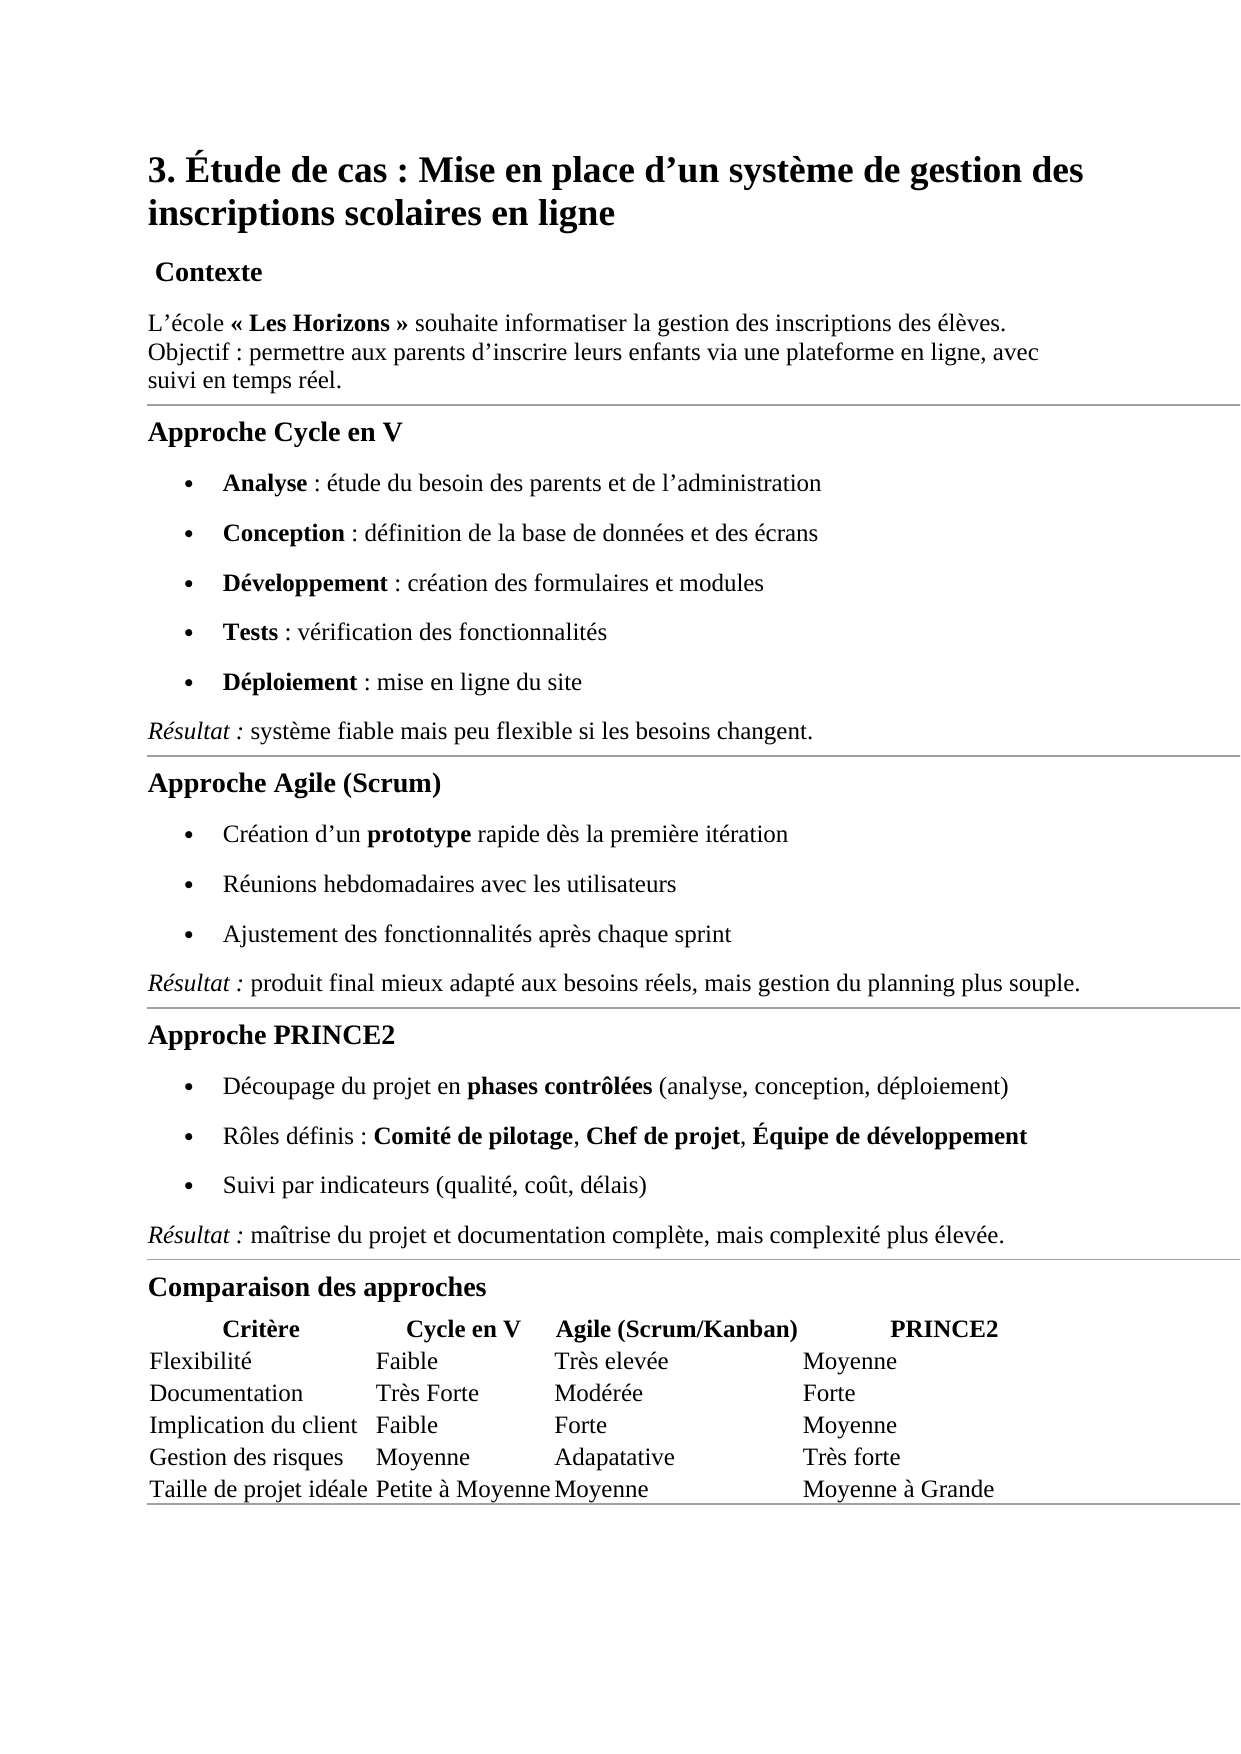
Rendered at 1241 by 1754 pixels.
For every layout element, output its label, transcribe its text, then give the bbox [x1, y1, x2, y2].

text Résultat : système fiable mais peu flexible si les besoins changent. [148, 716, 1093, 745]
list Réunions hebdomadaires avec les utilisateurs [185, 869, 1093, 898]
table_cell Petite à Moyenne [374, 1472, 552, 1503]
table_header Cycle en V [374, 1313, 552, 1345]
table_cell Modérée [553, 1377, 801, 1408]
subtitle Contexte [148, 255, 1093, 287]
table_cell Forte [801, 1377, 1088, 1408]
table_cell Implication du client [148, 1409, 374, 1440]
list Ajustement des fonctionnalités après chaque sprint [185, 919, 1093, 947]
list Tests : vérification des fonctionnalités [185, 617, 1093, 646]
table_cell Moyenne [801, 1409, 1088, 1440]
table_cell Documentation [148, 1377, 374, 1408]
table_cell Gestion des risques [148, 1440, 374, 1472]
table_cell Forte [553, 1409, 801, 1440]
text Résultat : produit final mieux adapté aux besoins réels, mais gestion du planning plus souple. [148, 968, 1093, 997]
table_cell Moyenne à Grande [801, 1472, 1088, 1503]
table_cell Flexibilité [148, 1345, 374, 1377]
table_cell Adapatative [553, 1440, 801, 1472]
list Rôles définis : Comité de pilotage, Chef de projet, Équipe de développement [185, 1121, 1093, 1150]
table_cell Très Forte [374, 1377, 552, 1408]
list Découpage du projet en phases contrôlées (analyse, conception, déploiement) [185, 1071, 1093, 1100]
table_header Critère [148, 1313, 374, 1345]
text L’école « Les Horizons » souhaite informatiser la gestion des inscriptions des élèves. Objectif : permettre aux parents d’inscrire leurs enfants via une plateforme en ligne, avec suivi en temps réel. [148, 308, 1093, 394]
list Déploiement : mise en ligne du site [185, 667, 1093, 696]
table_cell Moyenne [801, 1345, 1088, 1377]
list Création d’un prototype rapide dès la première itération [185, 819, 1093, 848]
table_header Agile (Scrum/Kanban) [553, 1313, 801, 1345]
table_cell Faible [374, 1409, 552, 1440]
subtitle 3. Étude de cas : Mise en place d’un système de gestion des inscriptions scolaires en ligne [148, 148, 1093, 234]
list Conception : définition de la base de données et des écrans [185, 518, 1093, 547]
table_cell Moyenne [553, 1472, 801, 1503]
table_cell Faible [374, 1345, 552, 1377]
subtitle Approche Agile (Scrum) [148, 766, 1093, 799]
list Développement : création des formulaires et modules [185, 568, 1093, 596]
table_cell Très elevée [553, 1345, 801, 1377]
subtitle Approche PRINCE2 [148, 1018, 1093, 1051]
table_cell Taille de projet idéale [148, 1472, 374, 1503]
table_cell Moyenne [374, 1440, 552, 1472]
text Résultat : maîtrise du projet et documentation complète, mais complexité plus élevée. [148, 1220, 1093, 1249]
table_header PRINCE2 [801, 1313, 1088, 1345]
list Suivi par indicateurs (qualité, coût, délais) [185, 1171, 1093, 1199]
table_cell Très forte [801, 1440, 1088, 1472]
list Analyse : étude du besoin des parents et de l’administration [185, 468, 1093, 497]
subtitle Comparaison des approches [148, 1270, 1093, 1302]
subtitle Approche Cycle en V [148, 415, 1093, 448]
